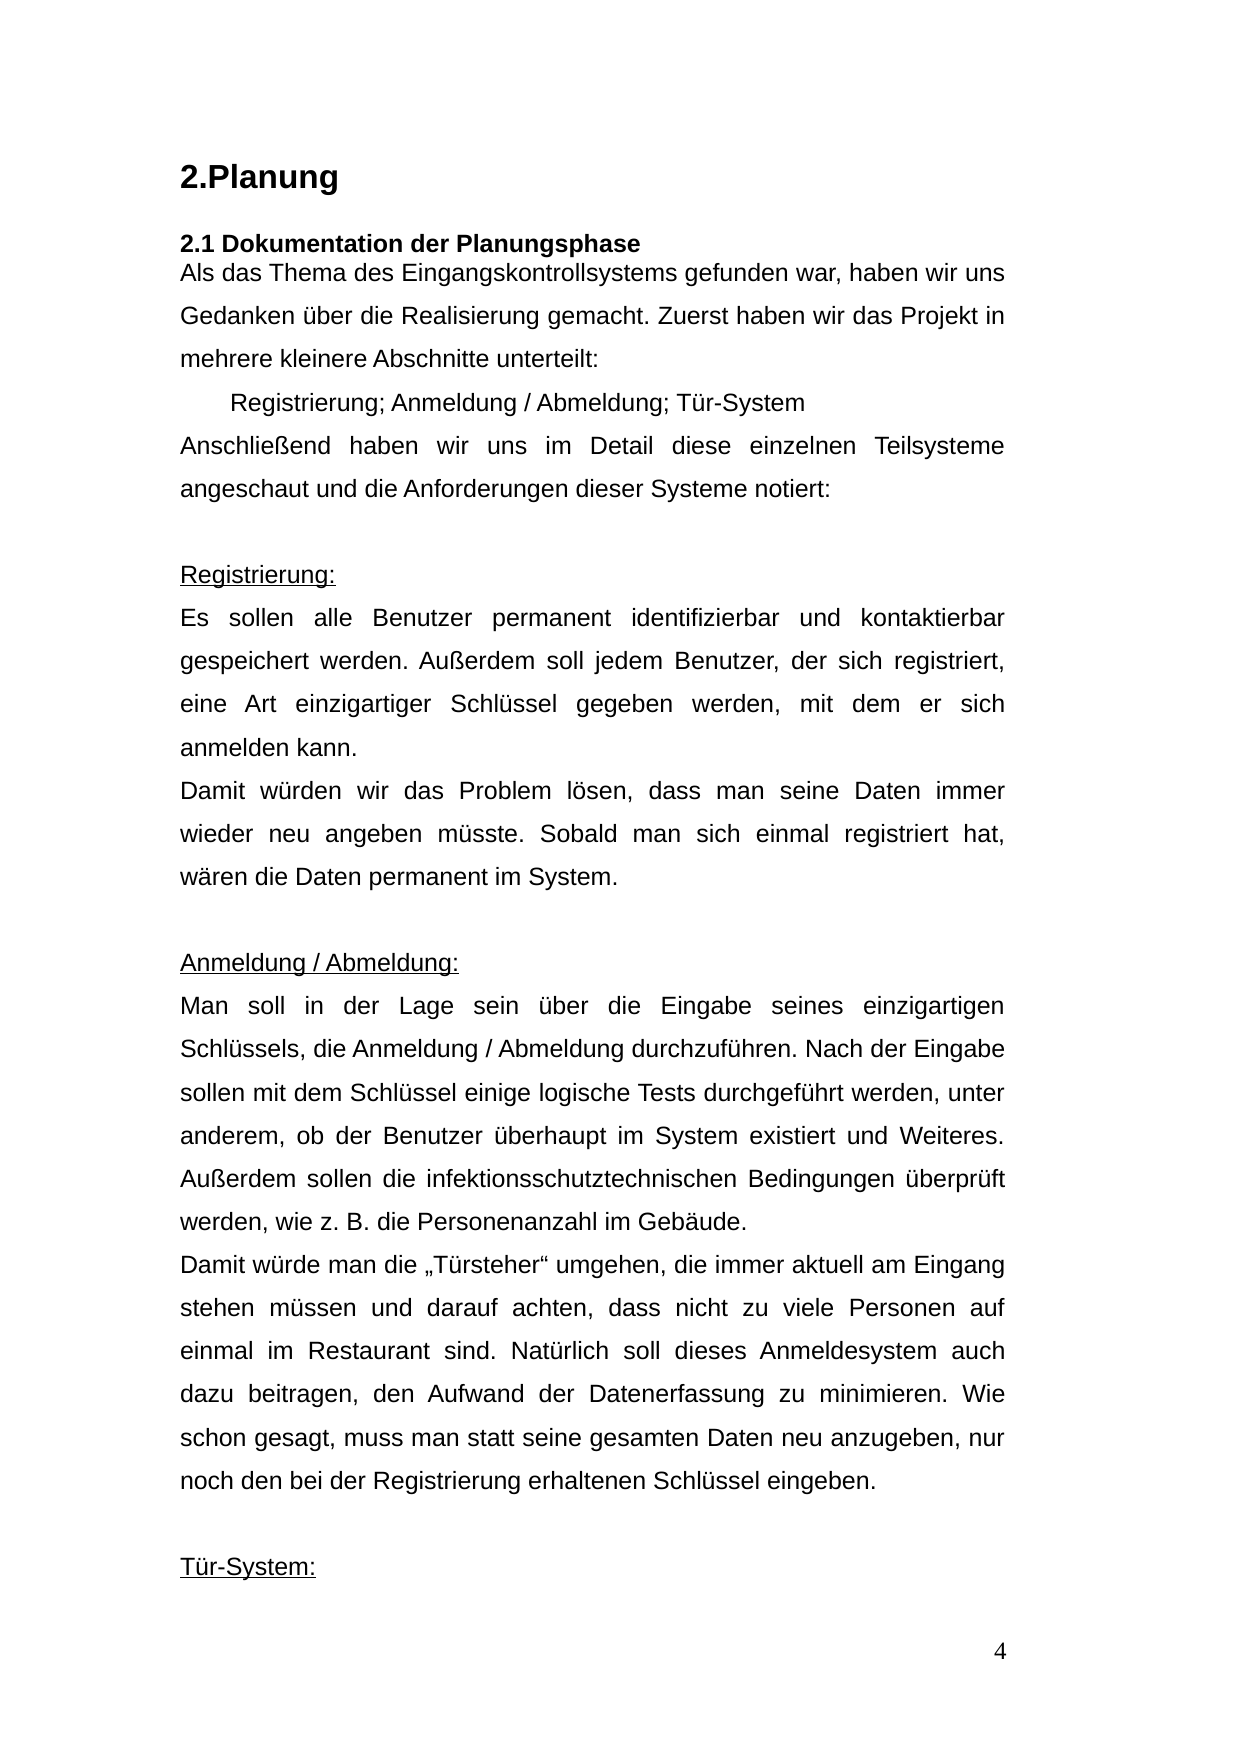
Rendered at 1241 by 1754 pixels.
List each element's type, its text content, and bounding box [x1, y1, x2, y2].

text Als das Thema des Eingangskontrollsystems gefunden war, haben wir uns Gedanken über die Realisierung gemacht. Zuerst haben wir das Projekt in mehrere kleinere Abschnitte unterteilt: [180, 258, 1006, 373]
text Registrierung; Anmeldung / Abmeldung; Tür-System [180, 387, 1006, 416]
text Damit würden wir das Problem lösen, dass man seine Daten immer wieder neu angeben müsste. Sobald man sich einmal registriert hat, wären die Daten permanent im System. [180, 776, 1006, 891]
subtitle 2.1 Dokumentation der Planungsphase [180, 229, 1006, 258]
text Anschließend haben wir uns im Detail diese einzelnen Teilsysteme angeschaut und die Anforderungen dieser Systeme notiert: [180, 431, 1006, 502]
subtitle 2.Planung [180, 158, 1006, 196]
text Es sollen alle Benutzer permanent identifizierbar und kontaktierbar gespeichert werden. Außerdem soll jedem Benutzer, der sich registriert, eine Art einzigartiger Schlüssel gegeben werden, mit dem er sich anmelden kann. [180, 603, 1006, 761]
text Anmeldung / Abmeldung: [180, 948, 1006, 977]
text Man soll in der Lage sein über die Eingabe seines einzigartigen Schlüssels, die Anmeldung / Abmeldung durchzuführen. Nach der Eingabe sollen mit dem Schlüssel einige logische Tests durchgeführt werden, unter anderem, ob der Benutzer überhaupt im System existiert und Weiteres. Außerdem sollen die infektionsschutztechnischen Bedingungen überprüft werden, wie z. B. die Personenanzahl im Gebäude. [180, 991, 1006, 1236]
text Damit würde man die „Türsteher“ umgehen, die immer aktuell am Eingang stehen müssen und darauf achten, dass nicht zu viele Personen auf einmal im Restaurant sind. Natürlich soll dieses Anmeldesystem auch dazu beitragen, den Aufwand der Datenerfassung zu minimieren. Wie schon gesagt, muss man statt seine gesamten Daten neu anzugeben, nur noch den bei der Registrierung erhaltenen Schlüssel eingeben. [180, 1250, 1006, 1494]
text Registrierung: [180, 560, 1006, 589]
text Tür-System: [180, 1552, 1006, 1581]
